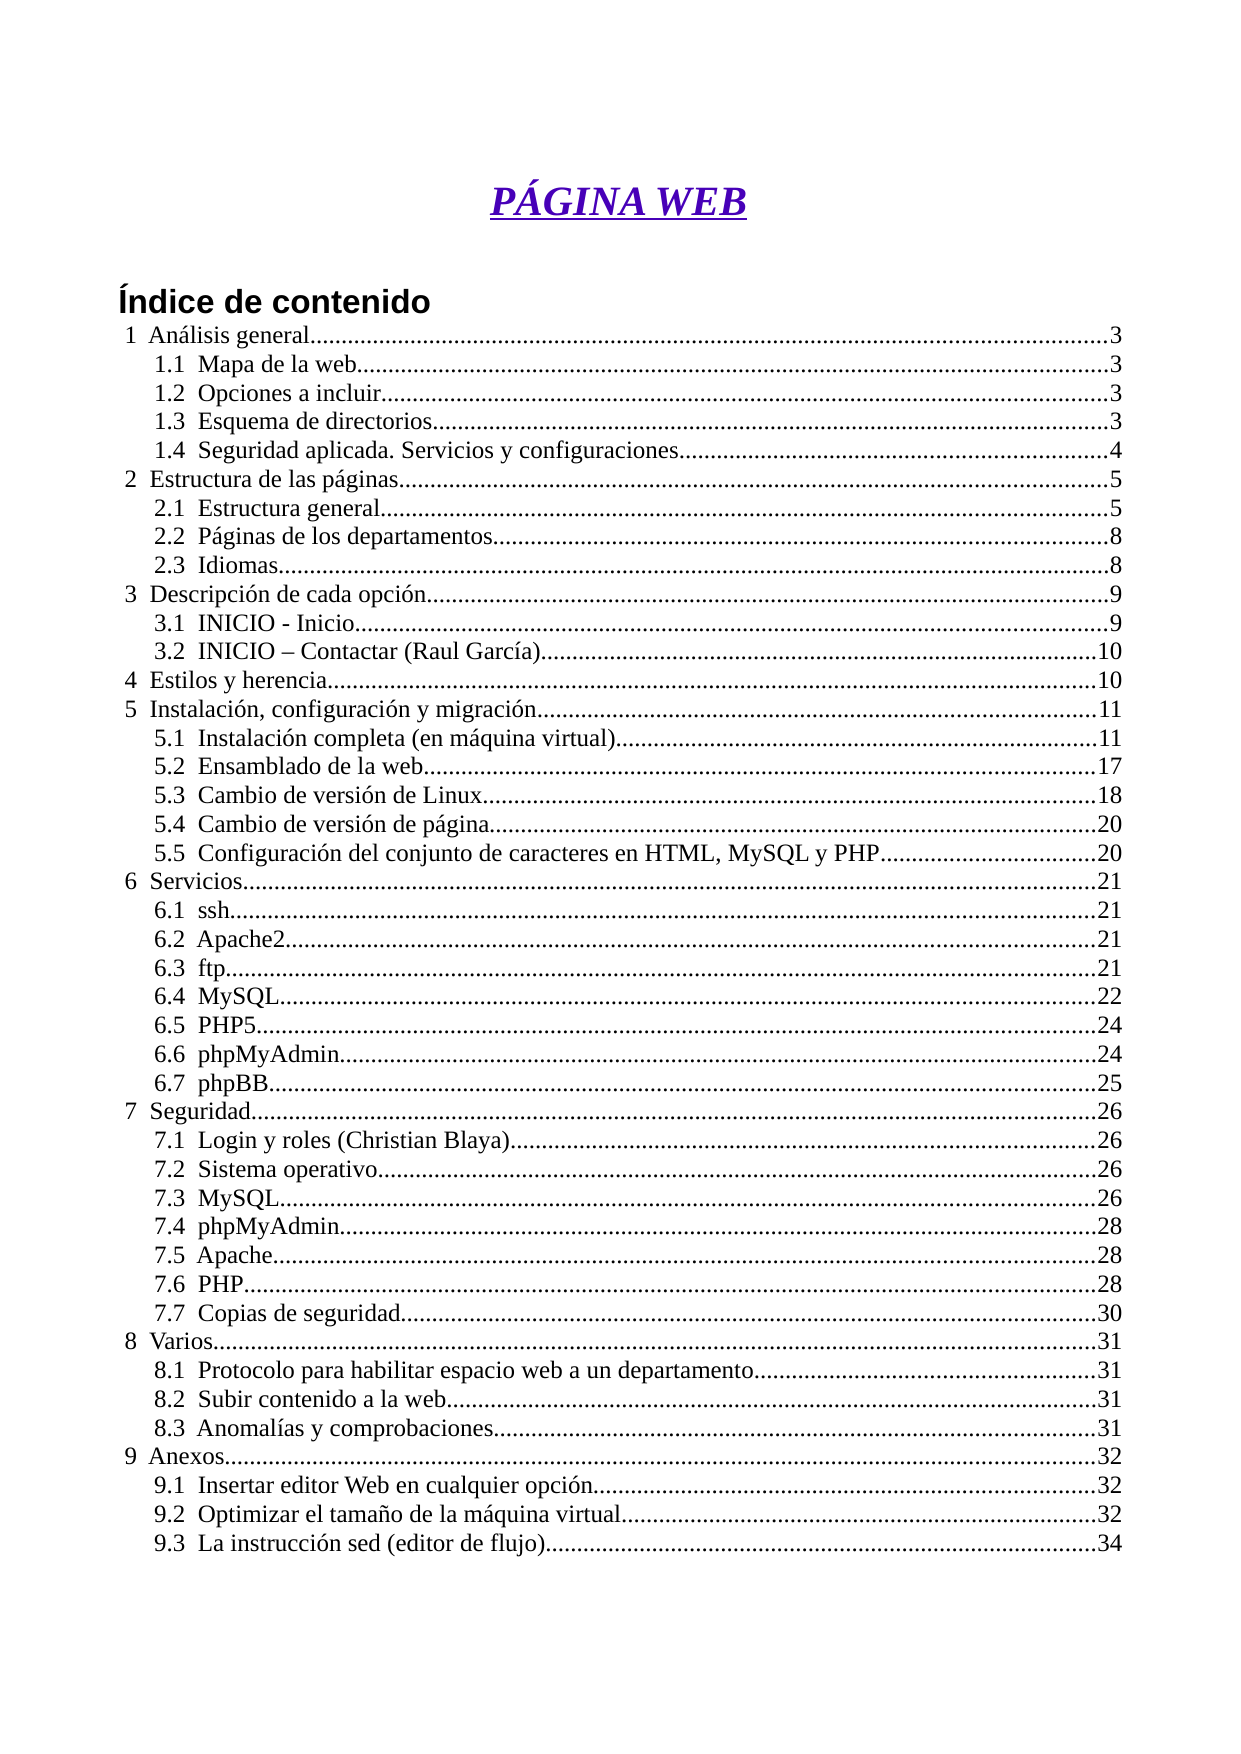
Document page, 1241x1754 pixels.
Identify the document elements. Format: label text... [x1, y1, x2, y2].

text 5.5 Configuración del conjunto de caracteres en HTML, MySQL y PHP 20 [148, 838, 1122, 866]
text 6.2 Apache2 21 [148, 924, 1122, 953]
text 7.7 Copias de seguridad 30 [148, 1298, 1122, 1326]
text 1 Análisis general 3 [118, 320, 1122, 349]
text 1.2 Opciones a incluir 3 [148, 378, 1122, 406]
text 6.7 phpBB 25 [148, 1068, 1122, 1096]
text 6 Servicios 21 [118, 866, 1122, 895]
text PÁGINA WEB [118, 176, 1122, 224]
text 2.2 Páginas de los departamentos 8 [148, 521, 1122, 550]
text 5.1 Instalación completa (en máquina virtual) 11 [148, 723, 1122, 751]
text 2.1 Estructura general 5 [148, 493, 1122, 521]
text 3.2 INICIO – Contactar (Raul García) 10 [148, 636, 1122, 665]
text 8.3 Anomalías y comprobaciones 31 [148, 1413, 1122, 1441]
text 7.4 phpMyAdmin 28 [148, 1211, 1122, 1240]
text 5.4 Cambio de versión de página 20 [148, 809, 1122, 838]
text 9.2 Optimizar el tamaño de la máquina virtual 32 [148, 1499, 1122, 1528]
subtitle Índice de contenido [118, 282, 1122, 320]
text 7.2 Sistema operativo 26 [148, 1154, 1122, 1183]
text 2.3 Idiomas 8 [148, 550, 1122, 579]
text 7.5 Apache 28 [148, 1240, 1122, 1269]
text 5 Instalación, configuración y migración 11 [118, 694, 1122, 723]
text 1.1 Mapa de la web 3 [148, 349, 1122, 378]
text 8.2 Subir contenido a la web 31 [148, 1384, 1122, 1413]
text 1.3 Esquema de directorios 3 [148, 406, 1122, 435]
text 4 Estilos y herencia 10 [118, 665, 1122, 694]
text 1.4 Seguridad aplicada. Servicios y configuraciones 4 [148, 435, 1122, 464]
text 7 Seguridad 26 [118, 1096, 1122, 1125]
text 6.3 ftp 21 [148, 953, 1122, 981]
text 3.1 INICIO - Inicio 9 [148, 608, 1122, 636]
text 6.1 ssh 21 [148, 895, 1122, 924]
text 2 Estructura de las páginas 5 [118, 464, 1122, 493]
text 9.1 Insertar editor Web en cualquier opción 32 [148, 1470, 1122, 1499]
text 3 Descripción de cada opción 9 [118, 579, 1122, 608]
text 7.6 PHP 28 [148, 1269, 1122, 1298]
text 6.6 phpMyAdmin 24 [148, 1039, 1122, 1068]
text 6.5 PHP5 24 [148, 1010, 1122, 1039]
text 5.3 Cambio de versión de Linux 18 [148, 780, 1122, 809]
text 7.1 Login y roles (Christian Blaya) 26 [148, 1125, 1122, 1154]
text 5.2 Ensamblado de la web 17 [148, 751, 1122, 780]
text 9 Anexos 32 [118, 1441, 1122, 1470]
text 8.1 Protocolo para habilitar espacio web a un departamento 31 [148, 1355, 1122, 1384]
text 9.3 La instrucción sed (editor de flujo) 34 [148, 1528, 1122, 1556]
text 6.4 MySQL 22 [148, 981, 1122, 1010]
text 8 Varios 31 [118, 1326, 1122, 1355]
text 7.3 MySQL 26 [148, 1183, 1122, 1211]
